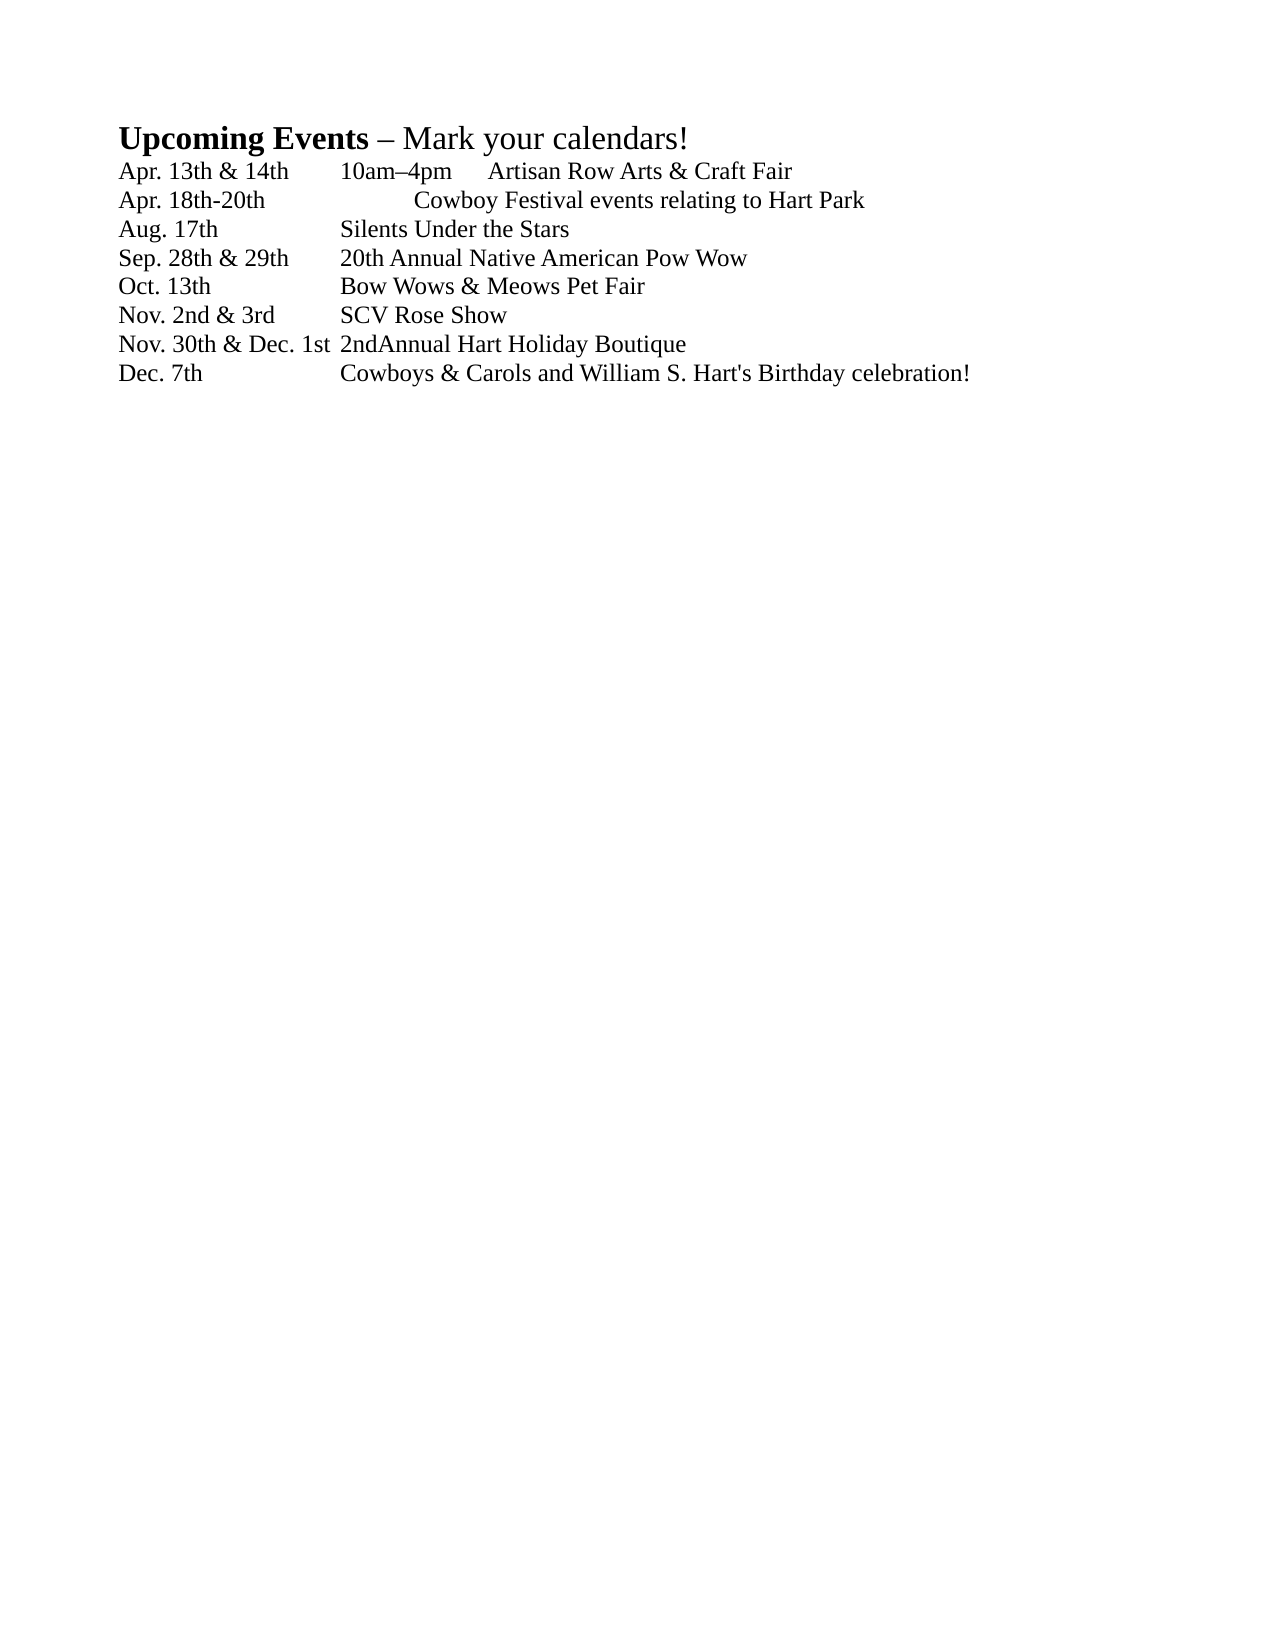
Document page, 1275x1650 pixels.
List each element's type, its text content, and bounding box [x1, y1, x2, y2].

text Nov. 30th & Dec. 1st 2ndAnnual Hart Holiday Boutique [118, 329, 1157, 358]
text Upcoming Events – Mark your calendars! [118, 118, 1157, 156]
text Nov. 2nd & 3rd SCV Rose Show [118, 300, 1157, 329]
text Aug. 17th Silents Under the Stars [118, 214, 1157, 243]
text Sep. 28th & 29th 20th Annual Native American Pow Wow [118, 243, 1157, 271]
text Dec. 7th Cowboys & Carols and William S. Hart's Birthday celebration! [118, 358, 1157, 386]
text Apr. 13th & 14th 10am–4pm Artisan Row Arts & Craft Fair [118, 156, 1157, 185]
text Apr. 18th-20th Cowboy Festival events relating to Hart Park [118, 185, 1157, 214]
text Oct. 13th Bow Wows & Meows Pet Fair [118, 271, 1157, 300]
